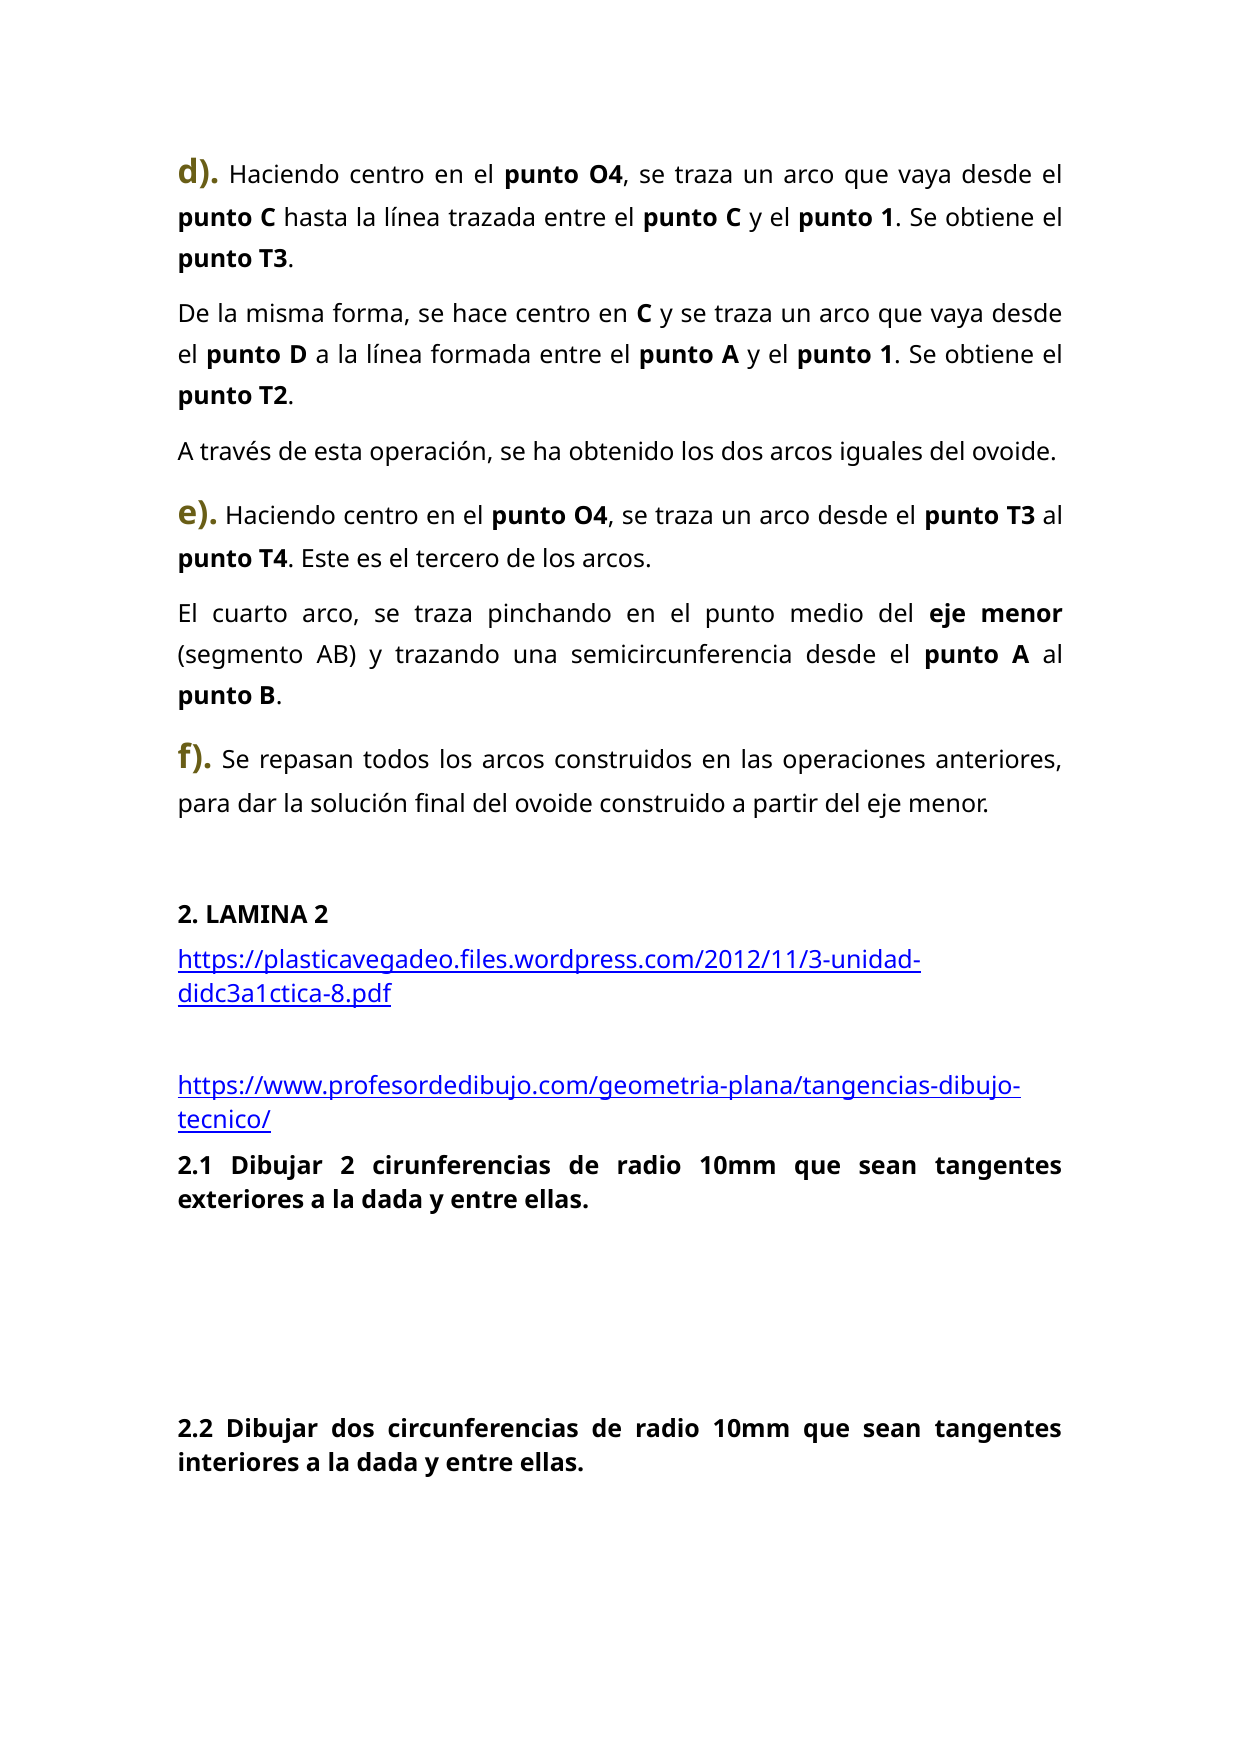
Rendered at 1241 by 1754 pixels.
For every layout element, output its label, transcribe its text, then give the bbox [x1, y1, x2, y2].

text https://plasticavegadeo.files.wordpress.com/2012/11/3-unidad-didc3a1ctica-8.pdf [177, 942, 1063, 1010]
subtitle Dibujar 2 cirunferencias de radio 10mm que sean tangentes exteriores a la dada y entre ellas. [177, 1148, 1063, 1216]
text A través de esta operación, se ha obtenido los dos arcos iguales del ovoide. [177, 433, 1063, 467]
text De la misma forma, se hace centro en C y se traza un arco que vaya desde el punto D a la línea formada entre el punto A y el punto 1. Se obtiene el punto T2. [177, 296, 1063, 412]
text d). Haciendo centro en el punto O4, se traza un arco que vaya desde el punto C hasta la línea trazada entre el punto C y el punto 1. Se obtiene el punto T3. [177, 148, 1063, 275]
text El cuarto arco, se traza pinchando en el punto medio del eje menor (segmento AB) y trazando una semicircunferencia desde el punto A al punto B. [177, 596, 1063, 712]
text https://www.profesordedibujo.com/geometria-plana/tangencias-dibujo-tecnico/ [177, 1068, 1063, 1136]
subtitle Dibujar dos circunferencias de radio 10mm que sean tangentes interiores a la dada y entre ellas. [177, 1411, 1063, 1479]
subtitle Lamina 2 [177, 896, 1063, 930]
text e). Haciendo centro en el punto O4, se traza un arco desde el punto T3 al punto T4. Este es el tercero de los arcos. [177, 488, 1063, 575]
text f). Se repasan todos los arcos construidos en las operaciones anteriores, para dar la solución final del ovoide construido a partir del eje menor. [177, 733, 1063, 819]
